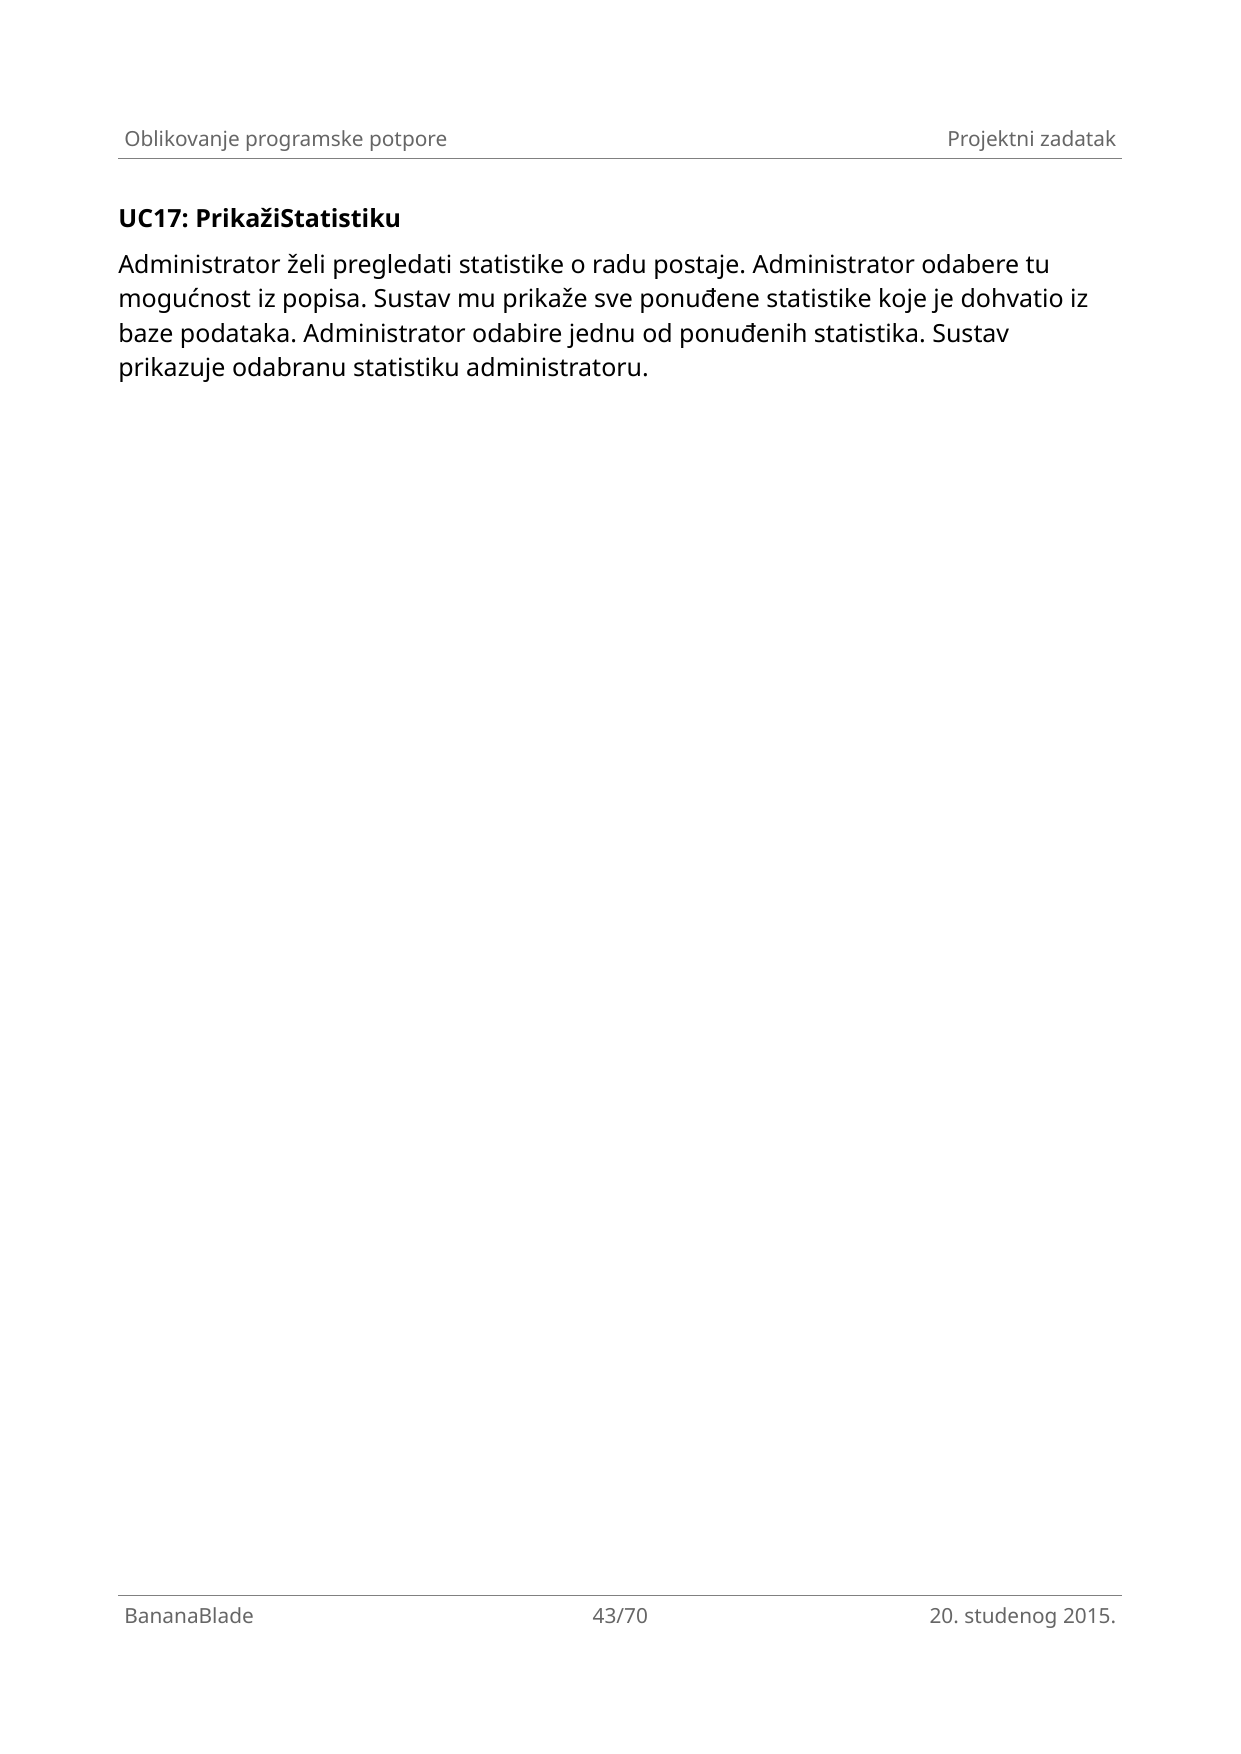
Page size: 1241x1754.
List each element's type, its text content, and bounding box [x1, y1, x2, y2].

text Administrator želi pregledati statistike o radu postaje. Administrator odabere tu mogućnost iz popisa. Sustav mu prikaže sve ponuđene statistike koje je dohvatio iz baze podataka. Administrator odabire jednu od ponuđenih statistika. Sustav prikazuje odabranu statistiku administratoru. [118, 247, 1122, 383]
subtitle UC17: PrikažiStatistiku [118, 201, 1122, 234]
